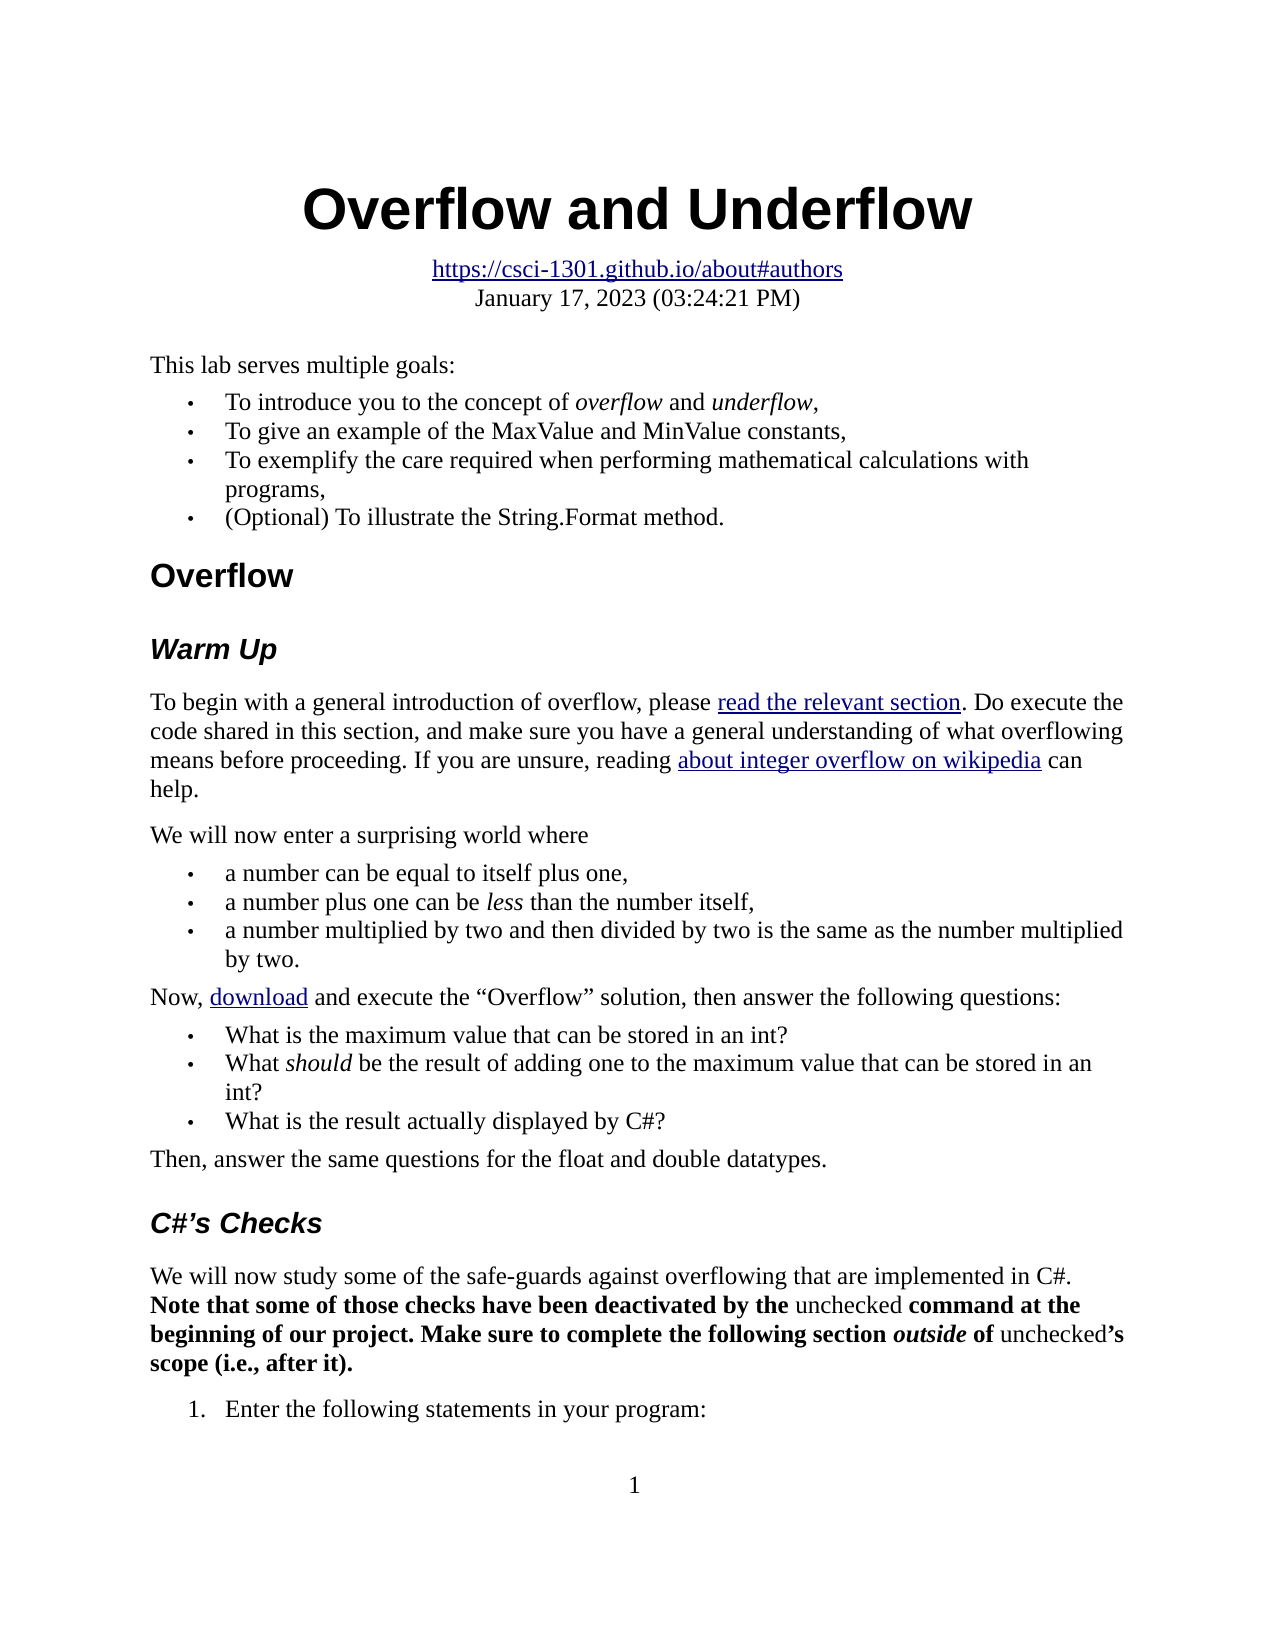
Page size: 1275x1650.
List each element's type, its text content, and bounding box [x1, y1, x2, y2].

text Now, download and execute the “Overflow” solution, then answer the following questions: [150, 982, 1125, 1011]
list What is the maximum value that can be stored in an int? [187, 1020, 1125, 1048]
text We will now study some of the safe-guards against overflowing that are implemented in C#. Note that some of those checks have been deactivated by the unchecked command at the beginning of our project. Make sure to complete the following section outside of unchecked’s scope (i.e., after it). [150, 1261, 1125, 1376]
text We will now enter a surprising world where [150, 820, 1125, 849]
list To exemplify the care required when performing mathematical calculations with programs, [187, 445, 1125, 502]
title Overflow and Underflow [150, 175, 1125, 242]
subtitle C#’s Checks [150, 1206, 1125, 1240]
list a number plus one can be less than the number itself, [187, 887, 1125, 916]
list What should be the result of adding one to the maximum value that can be stored in an int? [187, 1048, 1125, 1106]
text https://csci-1301.github.io/about#authors [150, 254, 1125, 283]
subtitle Warm Up [150, 632, 1125, 666]
list (Optional) To illustrate the String.Format method. [187, 502, 1125, 531]
list To introduce you to the concept of overflow and underflow, [187, 387, 1125, 416]
list What is the result actually displayed by C#? [187, 1106, 1125, 1135]
list Enter the following statements in your program: [187, 1394, 1125, 1423]
text To begin with a general introduction of overflow, please read the relevant section. Do execute the code shared in this section, and make sure you have a general understanding of what overflowing means before proceeding. If you are unsure, reading about integer overflow on wikipedia can help. [150, 687, 1125, 802]
text January 17, 2023 (03:24:21 PM) [150, 283, 1125, 312]
text Then, answer the same questions for the float and double datatypes. [150, 1144, 1125, 1172]
text This lab serves multiple goals: [150, 350, 1125, 378]
list To give an example of the MaxValue and MinValue constants, [187, 416, 1125, 445]
list a number can be equal to itself plus one, [187, 858, 1125, 887]
subtitle Overflow [150, 556, 1125, 595]
list a number multiplied by two and then divided by two is the same as the number multiplied by two. [187, 916, 1125, 973]
